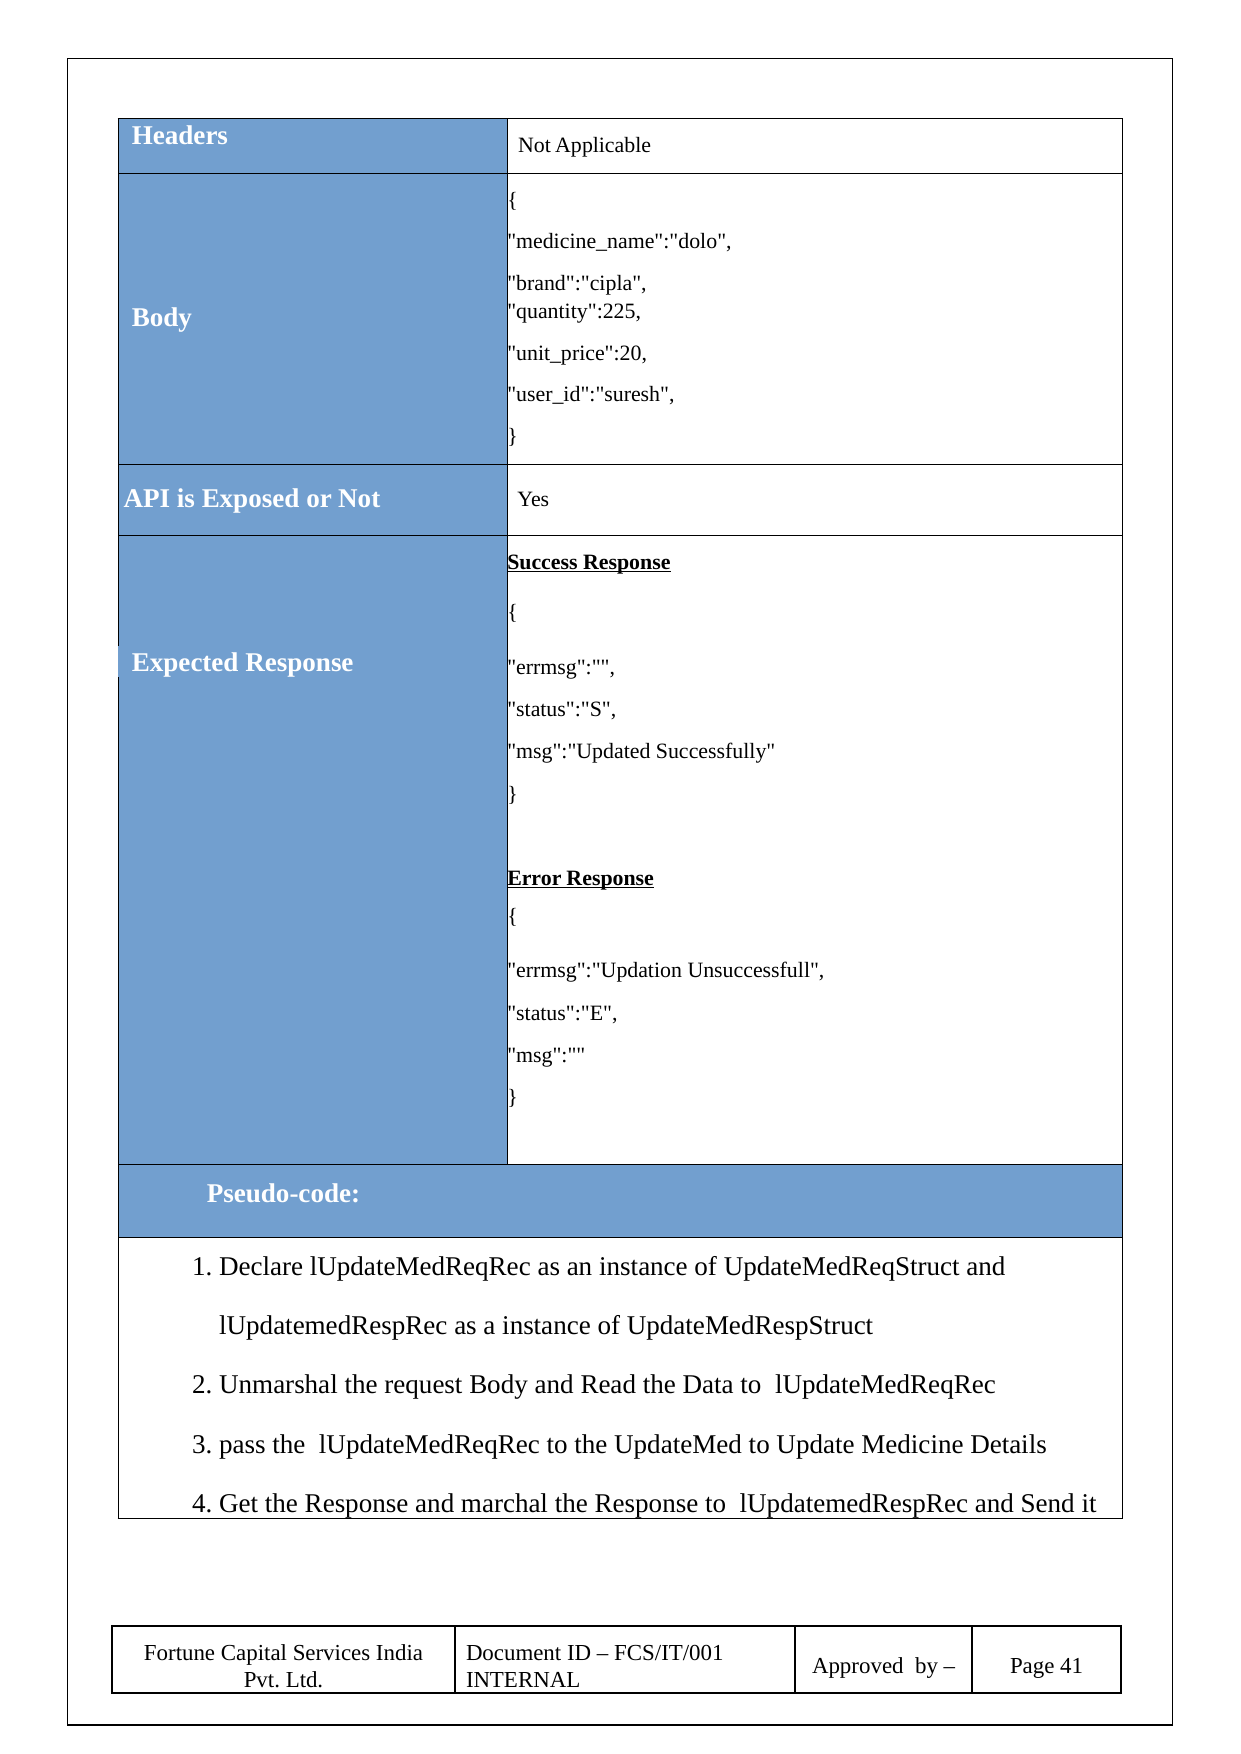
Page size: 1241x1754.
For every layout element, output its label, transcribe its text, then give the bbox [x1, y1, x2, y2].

table_cell API is Exposed or Not [119, 465, 507, 535]
table_cell Success Response { "errmsg":"", "status":"S", "msg":"Updated Successfully" } Error Response { "errmsg":"Updation Unsuccessfull", "status":"E", "msg":"" } [508, 536, 1122, 1164]
table_cell Not Applicable [508, 119, 1122, 173]
table_cell Yes [508, 465, 1122, 535]
table_cell 1. Declare lUpdateMedReqRec as an instance of UpdateMedReqStruct and lUpdatemedRespRec as a instance of UpdateMedRespStruct 2. Unmarshal the request Body and Read the Data to lUpdateMedReqRec 3. pass the lUpdateMedReqRec to the UpdateMed to Update Medicine Details 4. Get the Response and marchal the Response to lUpdatemedRespRec and Send it [119, 1238, 1122, 1518]
table_cell Body [119, 174, 507, 464]
table_cell Pseudo-code: [119, 1165, 1122, 1237]
table_cell Expected Response [119, 536, 507, 1164]
table_cell { "medicine_name":"dolo", "brand":"cipla", "quantity":225, "unit_price":20, "user_id":"suresh", } [508, 174, 1122, 464]
table_cell Headers [119, 119, 507, 173]
